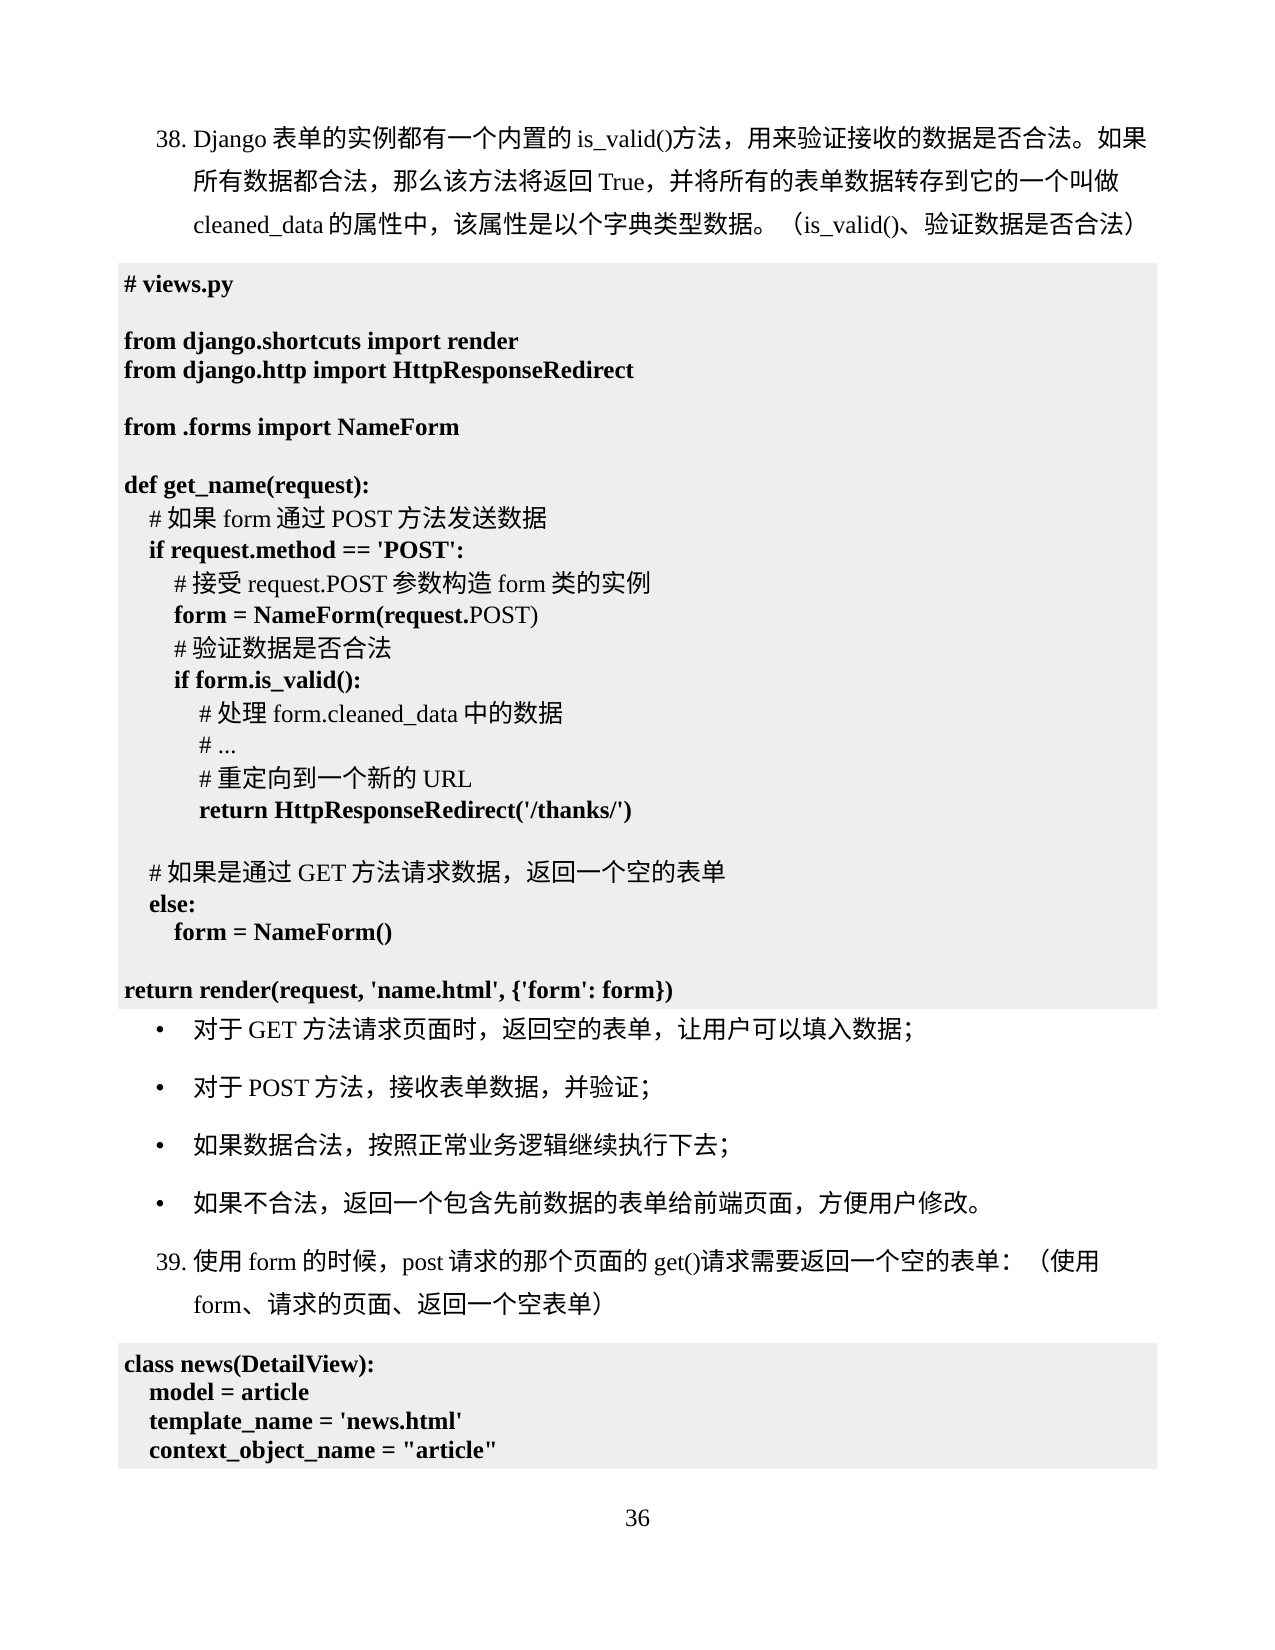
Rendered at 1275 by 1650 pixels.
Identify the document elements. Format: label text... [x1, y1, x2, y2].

list 对于GET方法请求页面时，返回空的表单，让用户可以填入数据； [156, 1009, 1157, 1046]
list 使用form的时候，post请求的那个页面的get()请求需要返回一个空的表单：（使用form、请求的页面、返回一个空表单） [156, 1242, 1157, 1321]
list 如果数据合法，按照正常业务逻辑继续执行下去； [156, 1126, 1157, 1162]
list Django表单的实例都有一个内置的is_valid()方法，用来验证接收的数据是否合法。如果所有数据都合法，那么该方法将返回True，并将所有的表单数据转存到它的一个叫做cleaned_data的属性中，该属性是以个字典类型数据。（is_valid()、验证数据是否合法） [156, 118, 1157, 241]
table_header # views.py from django.shortcuts import render from django.http import HttpResponseRedirect from .forms import NameForm def get_name(request): # 如果form通过POST方法发送数据 if request.method == 'POST': # 接受request.POST参数构造form类的实例 form = NameForm(request.POST) # 验证数据是否合法 if form.is_valid(): # 处理form.cleaned_data中的数据 # ... # 重定向到一个新的URL return HttpResponseRedirect('/thanks/') # 如果是通过GET方法请求数据，返回一个空的表单 else: form = NameForm() return render(request, 'name.html', {'form': form}) [118, 263, 1157, 1009]
list 如果不合法，返回一个包含先前数据的表单给前端页面，方便用户修改。 [156, 1183, 1157, 1220]
list 对于POST方法，接收表单数据，并验证； [156, 1067, 1157, 1104]
table_header class news(DetailView): model = article template_name = 'news.html' context_object_name = "article" [118, 1343, 1157, 1469]
